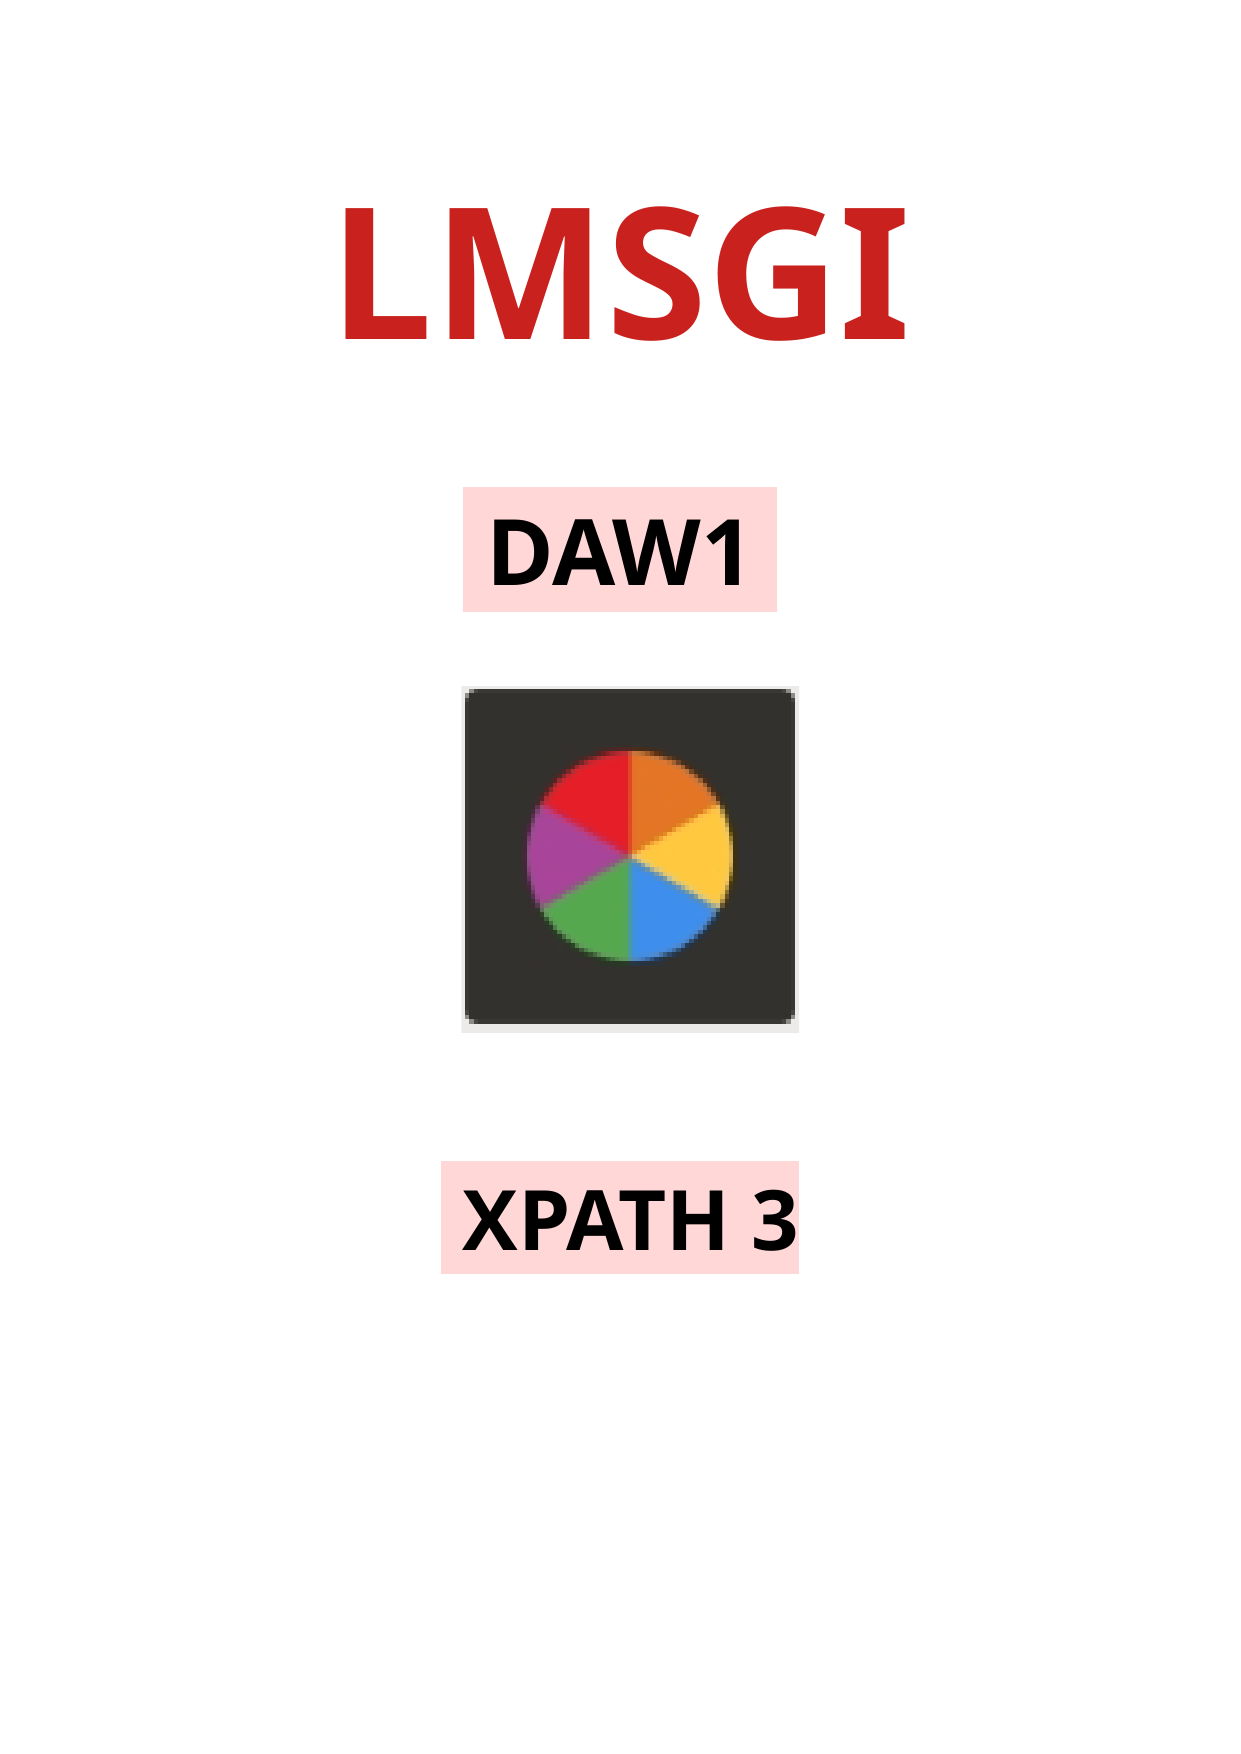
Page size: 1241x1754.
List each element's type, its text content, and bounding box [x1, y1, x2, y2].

title XPATH 3 [118, 1161, 1122, 1274]
picture [461, 686, 800, 1033]
title LMSGI [118, 143, 1122, 393]
title DAW1 [118, 487, 1122, 612]
